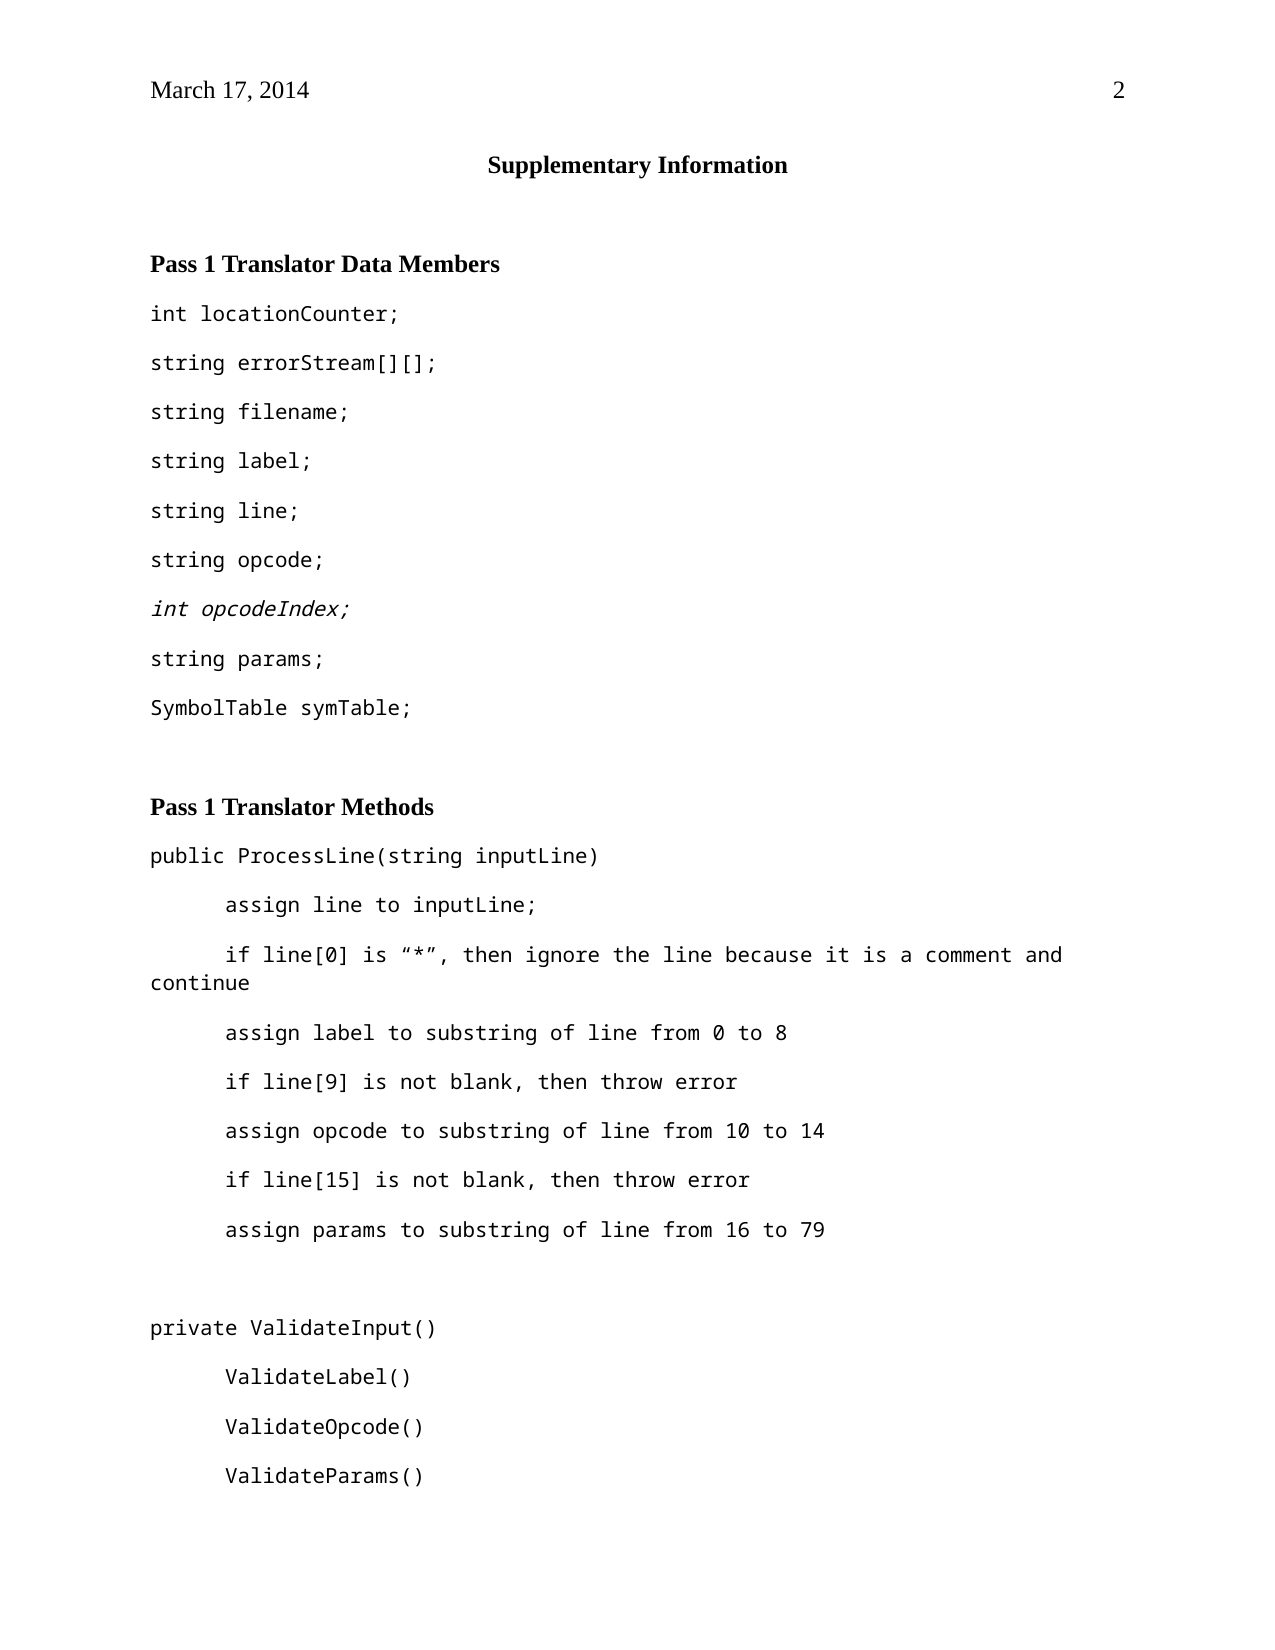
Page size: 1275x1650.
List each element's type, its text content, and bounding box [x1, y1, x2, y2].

text assign line to inputLine; [150, 891, 1125, 919]
text Pass 1 Translator Data Members [150, 249, 1125, 278]
text ValidateOpcode() [150, 1412, 1125, 1440]
text string line; [150, 496, 1125, 524]
text ValidateLabel() [150, 1362, 1125, 1391]
text ValidateParams() [150, 1461, 1125, 1489]
text Pass 1 Translator Methods [150, 792, 1125, 821]
text string filename; [150, 397, 1125, 426]
text if line[15] is not blank, then throw error [150, 1165, 1125, 1194]
text int locationCounter; [150, 299, 1125, 327]
text string params; [150, 644, 1125, 672]
text assign params to substring of line from 16 to 79 [150, 1215, 1125, 1243]
text assign opcode to substring of line from 10 to 14 [150, 1116, 1125, 1144]
text if line[9] is not blank, then throw error [150, 1067, 1125, 1095]
text string label; [150, 447, 1125, 475]
text private ValidateInput() [150, 1313, 1125, 1342]
text int opcodeIndex; [150, 594, 1125, 623]
text Supplementary Information [150, 150, 1125, 179]
text public ProcessLine(string inputLine) [150, 841, 1125, 870]
text SymbolTable symTable; [150, 693, 1125, 721]
text string opcode; [150, 545, 1125, 573]
text string errorStream[][]; [150, 348, 1125, 376]
text if line[0] is “*”, then ignore the line because it is a comment and continue [150, 940, 1125, 997]
text assign label to substring of line from 0 to 8 [150, 1018, 1125, 1046]
